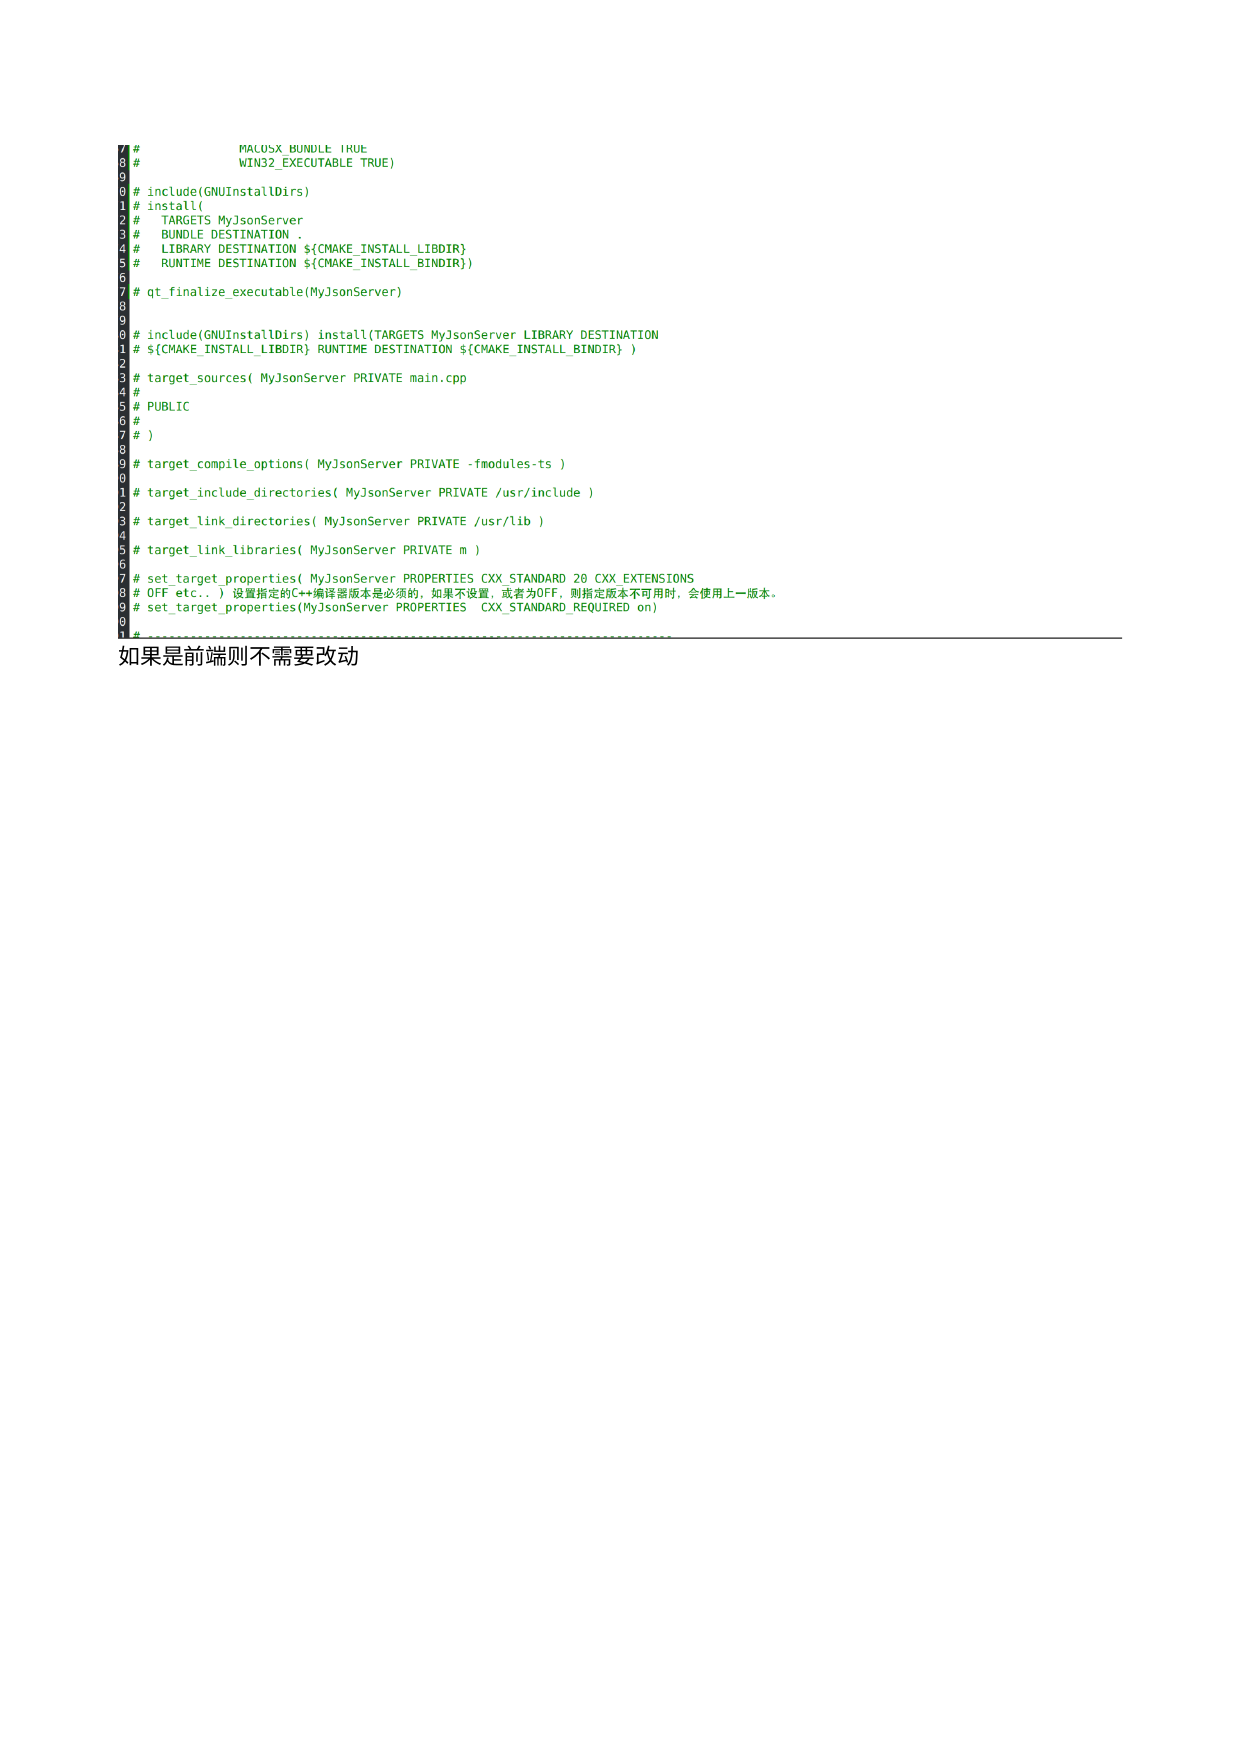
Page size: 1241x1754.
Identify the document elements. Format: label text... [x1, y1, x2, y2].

text 如果是前端则不需要改动 [118, 639, 1122, 671]
picture [118, 145, 1123, 639]
text [118, 118, 1122, 145]
